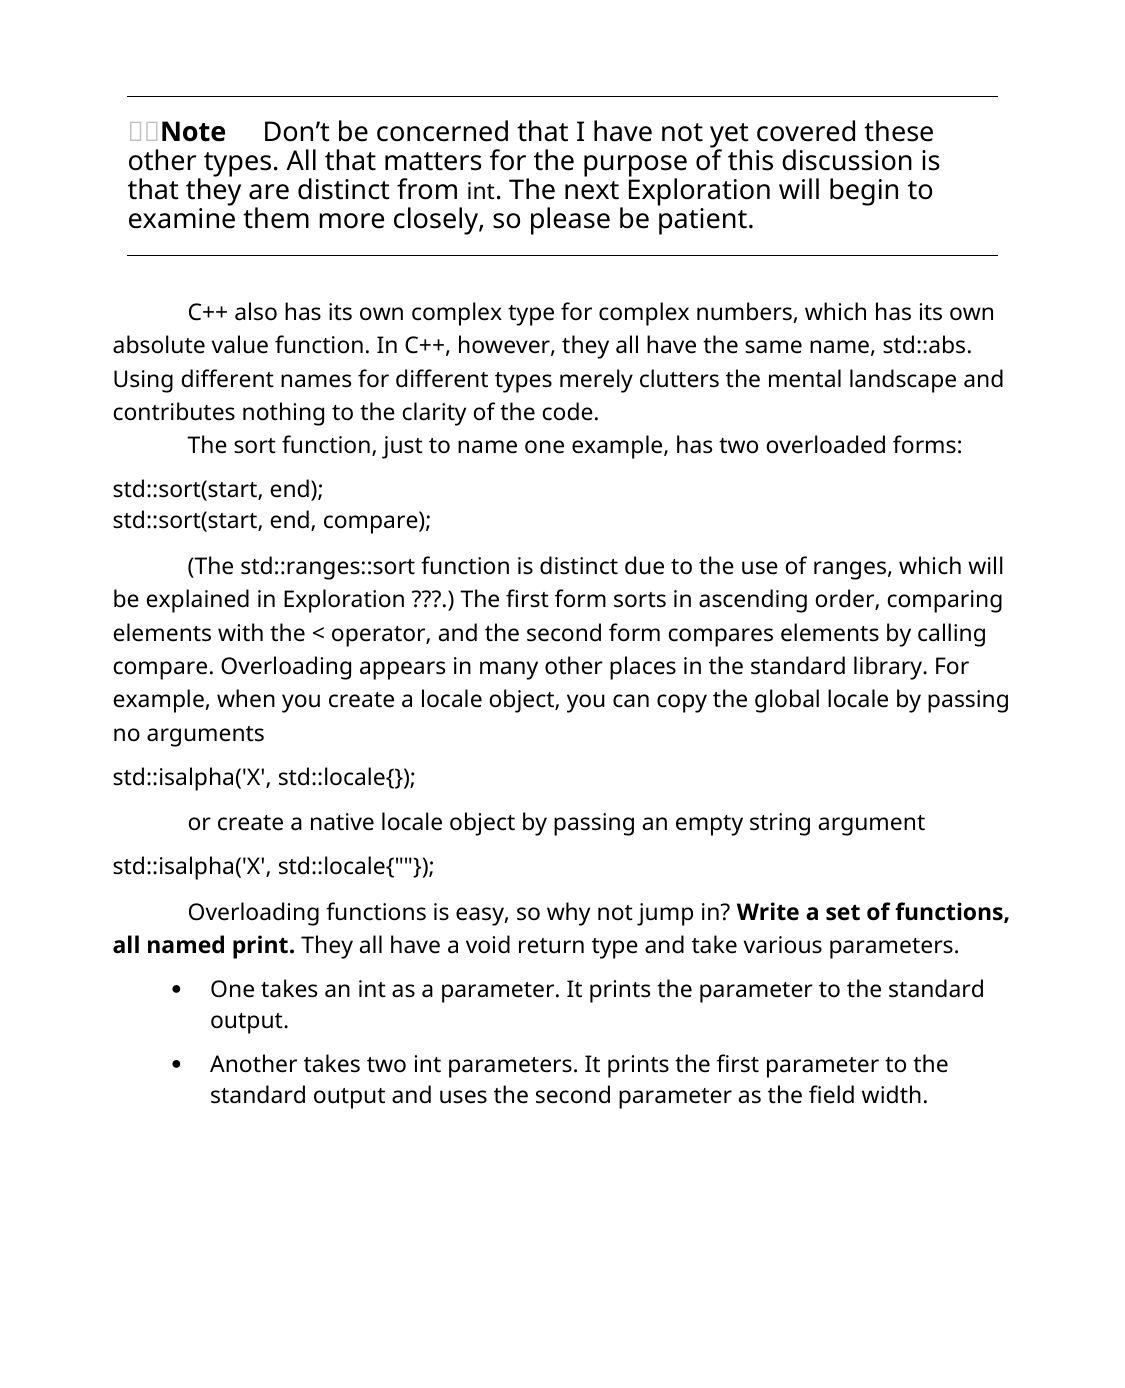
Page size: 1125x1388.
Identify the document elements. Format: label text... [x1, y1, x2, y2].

text C++ also has its own complex type for complex numbers, which has its own absolute value function. In C++, however, they all have the same name, std::abs. Using different names for different types merely clutters the mental landscape and contributes nothing to the clarity of the code. [112, 294, 1012, 427]
text Overloading functions is easy, so why not jump in? Write a set of functions, all named print. They all have a void return type and take various parameters. [112, 894, 1012, 961]
text (The std::ranges::sort function is distinct due to the use of ranges, which will be explained in Exploration ???.) The first form sorts in ascending order, comparing elements with the < operator, and the second form compares elements by calling compare. Overloading appears in many other places in the standard library. For example, when you create a locale object, you can copy the global locale by passing no arguments [112, 548, 1012, 748]
text or create a native locale object by passing an empty string argument [112, 804, 1012, 838]
text std::sort(start, end); [112, 473, 1012, 504]
text std::sort(start, end, compare); [112, 504, 1012, 536]
list One takes an int as a parameter. It prints the parameter to the standard output. [172, 973, 1012, 1036]
text std::isalpha('X', std::locale{}); [112, 761, 1012, 792]
text Note Don’t be concerned that I have not yet covered these other types. All that matters for the purpose of this discussion is that they are distinct from int. The next Exploration will begin to examine them more closely, so please be patient. [127, 97, 998, 255]
list Another takes two int parameters. It prints the first parameter to the standard output and uses the second parameter as the field width. [172, 1048, 1012, 1111]
text The sort function, just to name one example, has two overloaded forms: [112, 427, 1012, 461]
text std::isalpha('X', std::locale{""}); [112, 850, 1012, 881]
